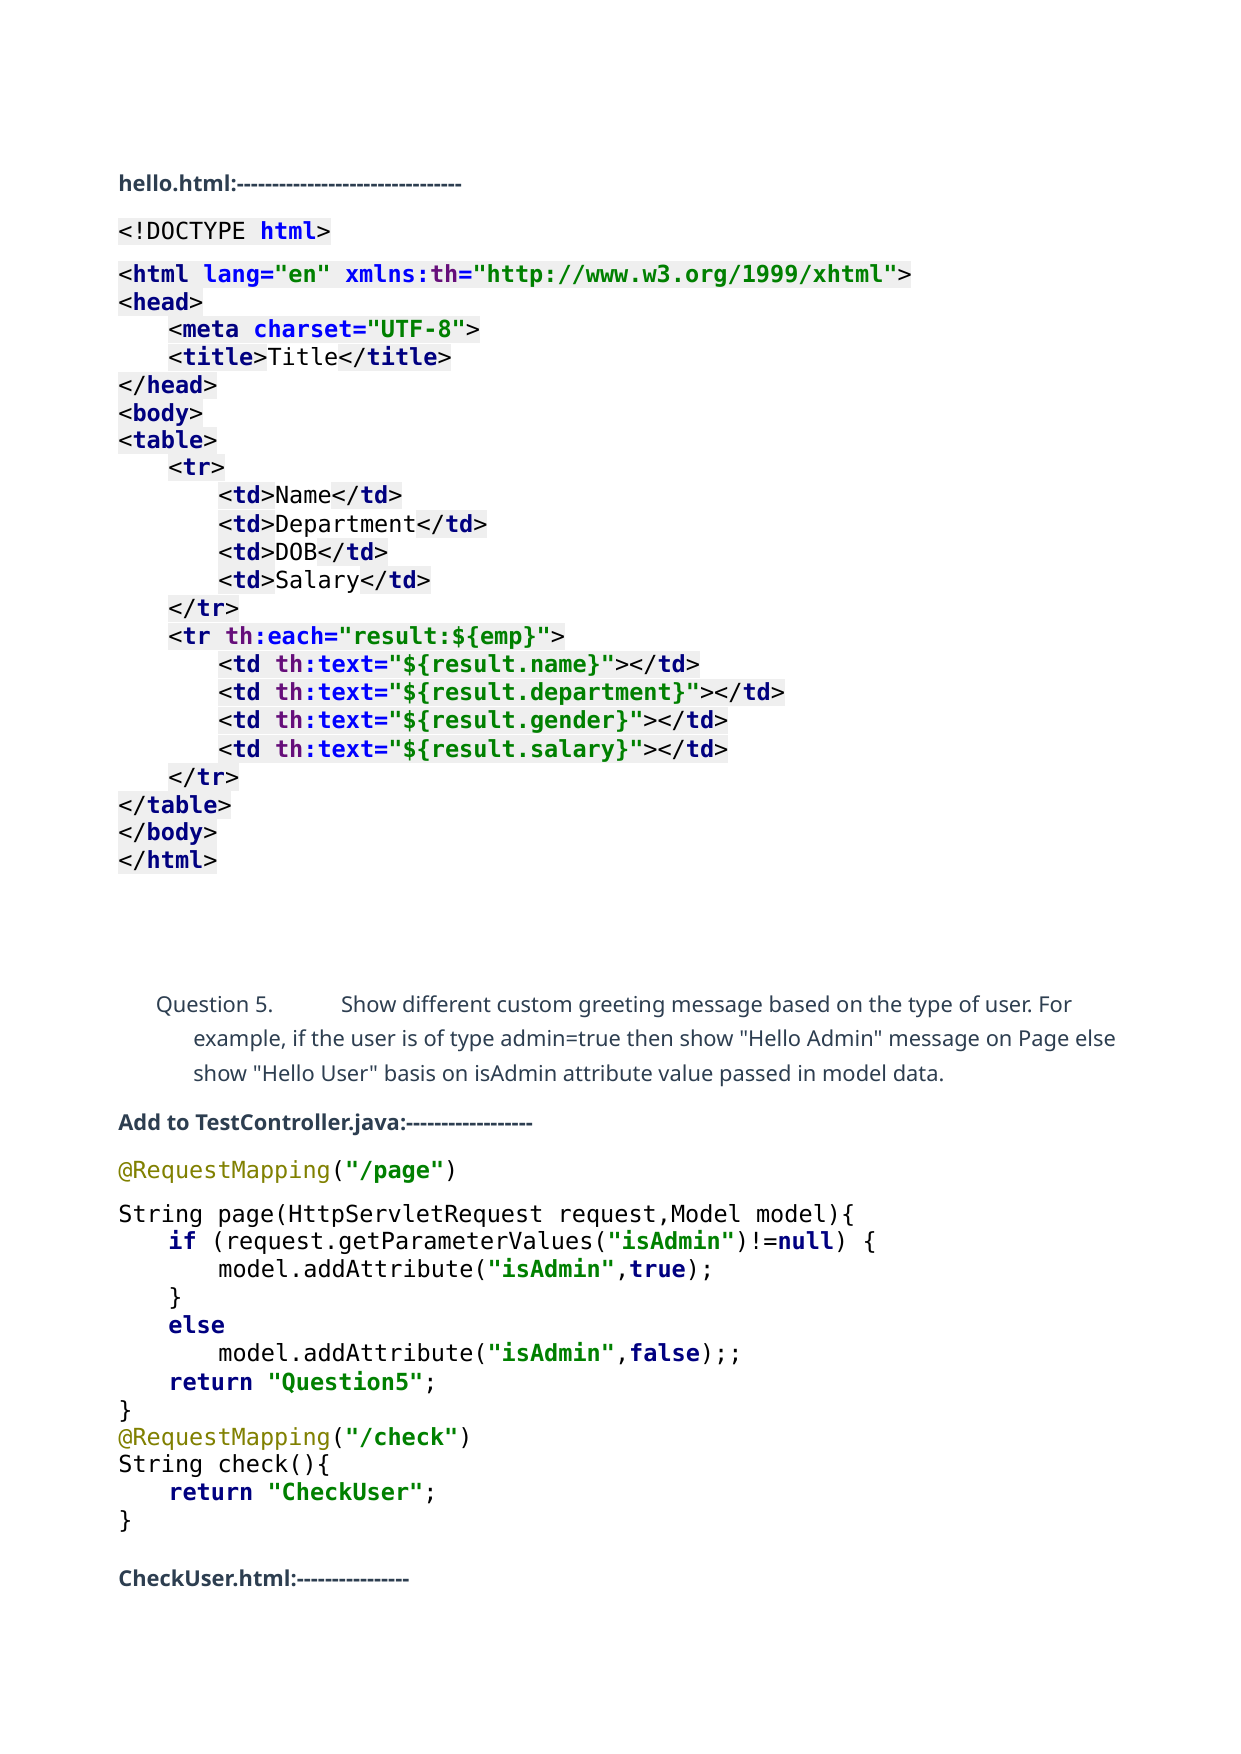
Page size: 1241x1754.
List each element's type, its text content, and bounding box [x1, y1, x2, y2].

text <meta charset="UTF-8"> [118, 316, 1122, 344]
text @RequestMapping("/check") [118, 1424, 1122, 1451]
text <td>Salary</td> [118, 566, 1122, 594]
text } [118, 1507, 1122, 1534]
text <td>Name</td> [118, 482, 1122, 510]
text </tr> [118, 594, 1122, 623]
list Show different custom greeting message based on the type of user. For example, if the user is of type admin=true then show "Hello Admin" message on Page else show "Hello User" basis on isAdmin attribute value passed in model data. [156, 989, 1122, 1087]
text </html> [118, 846, 1122, 874]
text <tr> [118, 454, 1122, 482]
text <title>Title</title> [118, 344, 1122, 372]
text <html lang="en" xmlns:th="http://www.w3.org/1999/xhtml"> [118, 261, 1122, 288]
text <td th:text="${result.name}"></td> [118, 651, 1122, 679]
text <td>DOB</td> [118, 538, 1122, 566]
text </tr> [118, 763, 1122, 791]
text </table> [118, 791, 1122, 819]
text CheckUser.html:---------------- [118, 1563, 1122, 1593]
text </head> [118, 372, 1122, 399]
text else [118, 1312, 1122, 1340]
text <!DOCTYPE html> [118, 218, 1122, 245]
text @RequestMapping("/page") [118, 1157, 1122, 1184]
text if (request.getParameterValues("isAdmin")!=null) { [118, 1227, 1122, 1256]
text } [118, 1284, 1122, 1312]
text hello.html:-------------------------------- [118, 168, 1122, 198]
text String page(HttpServletRequest request,Model model){ [118, 1200, 1122, 1227]
text <tr th:each="result:${emp}"> [118, 623, 1122, 651]
text String check(){ [118, 1451, 1122, 1478]
text <td th:text="${result.gender}"></td> [118, 707, 1122, 735]
text Add to TestController.java:------------------ [118, 1107, 1122, 1137]
text </body> [118, 819, 1122, 846]
text <td>Department</td> [118, 510, 1122, 538]
text <td th:text="${result.department}"></td> [118, 679, 1122, 707]
text <body> [118, 399, 1122, 427]
text model.addAttribute("isAdmin",true); [118, 1256, 1122, 1284]
text return "Question5"; [118, 1368, 1122, 1396]
text <table> [118, 427, 1122, 454]
text model.addAttribute("isAdmin",false);; [118, 1340, 1122, 1368]
text return "CheckUser"; [118, 1478, 1122, 1507]
text } [118, 1396, 1122, 1424]
text <head> [118, 288, 1122, 316]
text <td th:text="${result.salary}"></td> [118, 735, 1122, 763]
